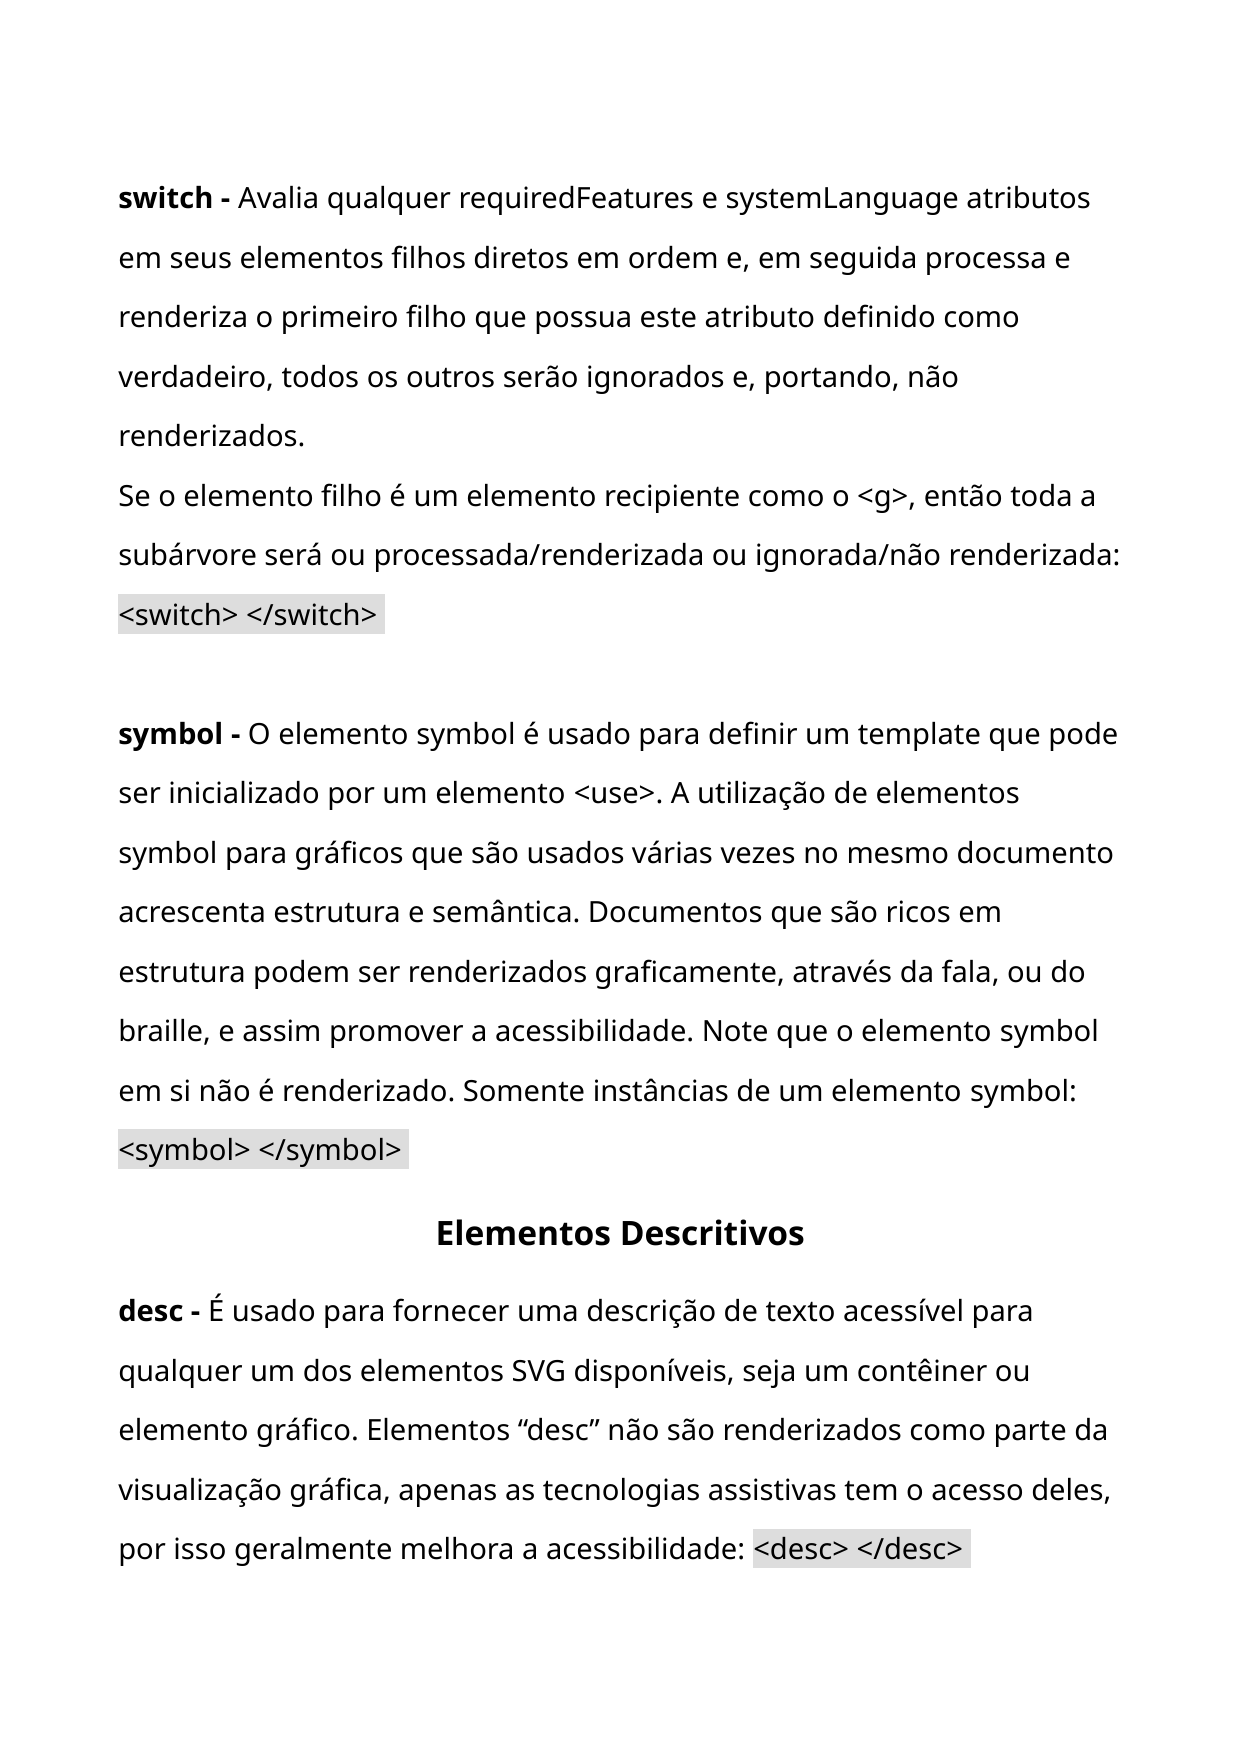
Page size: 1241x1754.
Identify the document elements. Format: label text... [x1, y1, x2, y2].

text Se o elemento filho é um elemento recipiente como o <g>, então toda a subárvore será ou processada/renderizada ou ignorada/não renderizada: <switch> </switch> [118, 475, 1122, 634]
text symbol - O elemento symbol é usado para definir um template que pode ser inicializado por um elemento <use>. A utilização de elementos symbol para gráficos que são usados várias vezes no mesmo documento acrescenta estrutura e semântica. Documentos que são ricos em estrutura podem ser renderizados graficamente, através da fala, ou do braille, e assim promover a acessibilidade. Note que o elemento symbol em si não é renderizado. Somente instâncias de um elemento symbol: <symbol> </symbol> [118, 713, 1122, 1169]
subtitle Elementos Descritivos [118, 1209, 1122, 1255]
text desc - É usado para fornecer uma descrição de texto acessível para qualquer um dos elementos SVG disponíveis, seja um contêiner ou elemento gráfico. Elementos “desc” não são renderizados como parte da visualização gráfica, apenas as tecnologias assistivas tem o acesso deles, por isso geralmente melhora a acessibilidade: <desc> </desc> [118, 1291, 1122, 1568]
text switch - Avalia qualquer requiredFeatures e systemLanguage atributos em seus elementos filhos diretos em ordem e, em seguida processa e renderiza o primeiro filho que possua este atributo definido como verdadeiro, todos os outros serão ignorados e, portando, não renderizados. [118, 178, 1122, 455]
